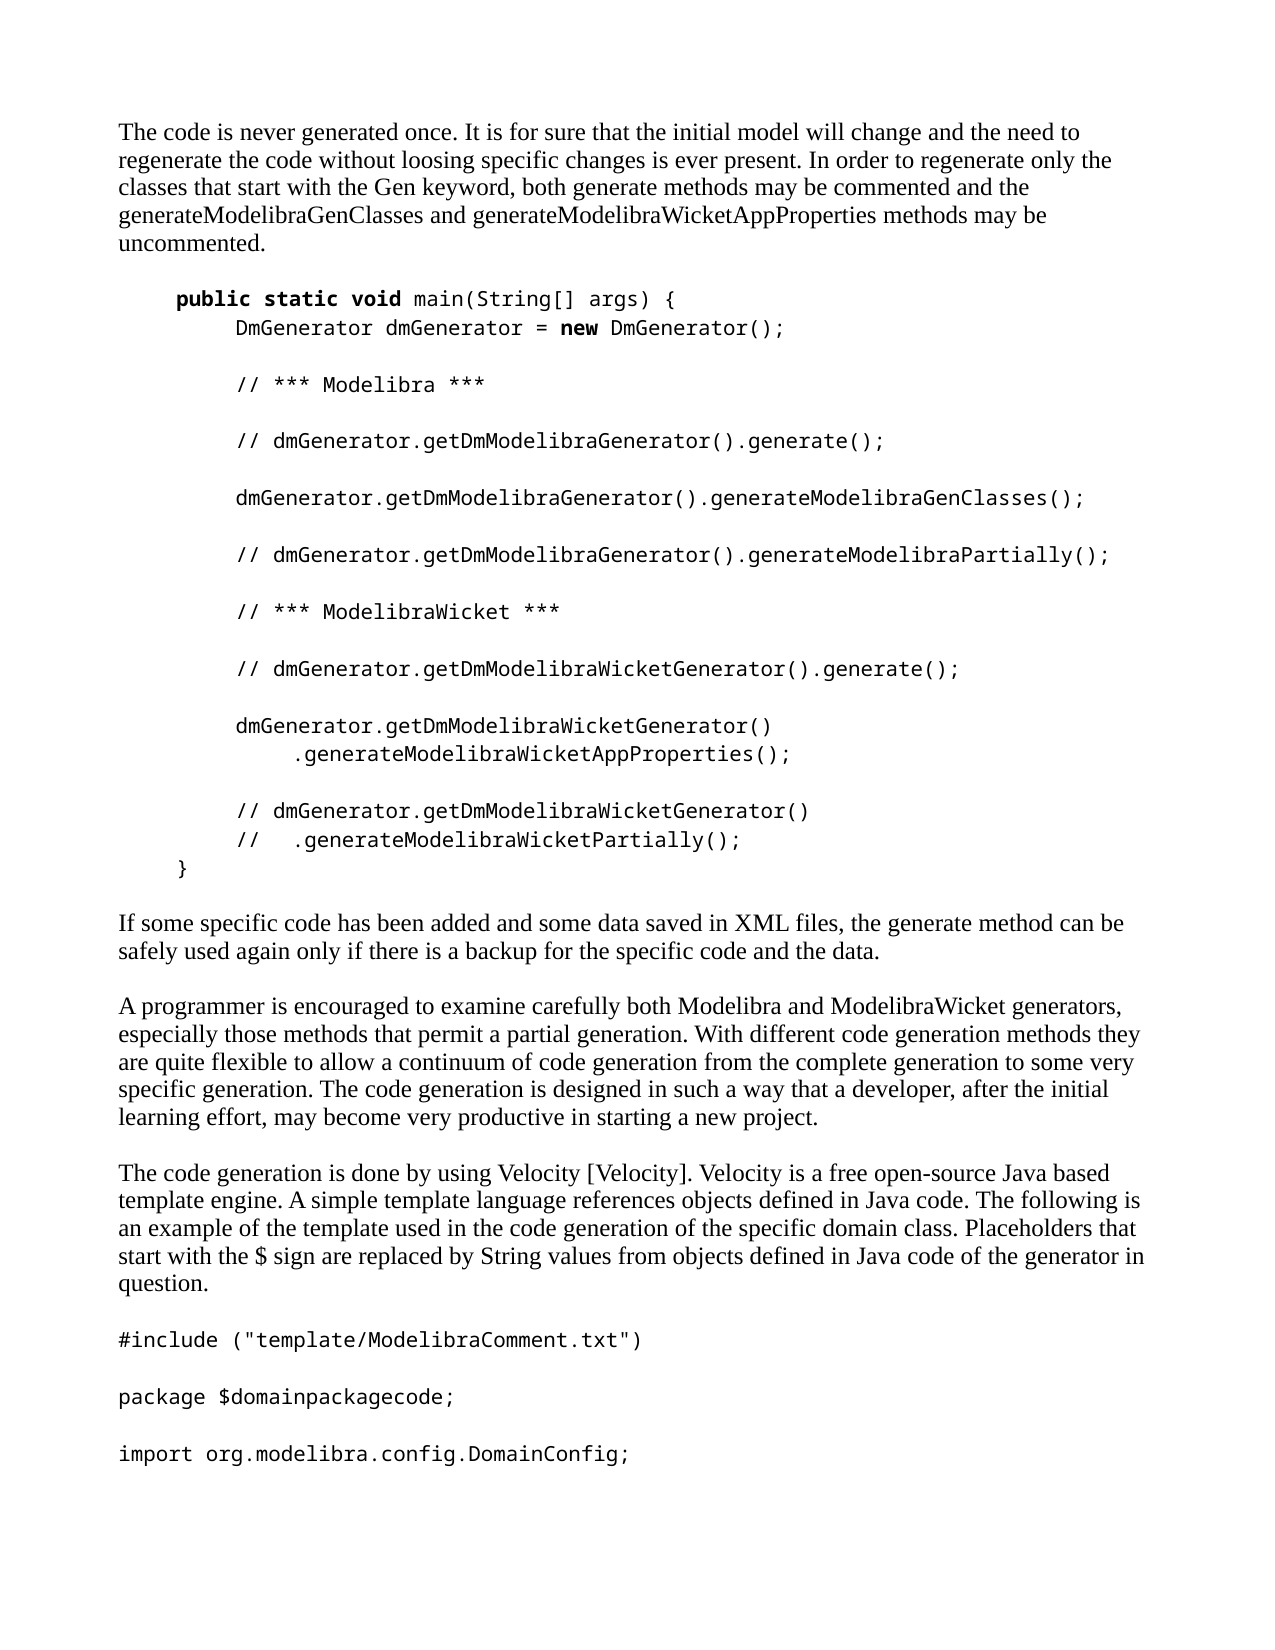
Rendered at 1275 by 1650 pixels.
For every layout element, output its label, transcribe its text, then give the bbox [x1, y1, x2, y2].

text The code is never generated once. It is for sure that the initial model will change and the need to regenerate the code without loosing specific changes is ever present. In order to regenerate only the classes that start with the Gen keyword, both generate methods may be commented and the generateModelibraGenClasses and generateModelibraWicketAppProperties methods may be uncommented. [118, 118, 1157, 257]
text package $domainpackagecode; [118, 1382, 1157, 1410]
text import org.modelibra.config.DomainConfig; [118, 1439, 1157, 1467]
text // dmGenerator.getDmModelibraWicketGenerator().generate(); [118, 654, 1157, 682]
text .generateModelibraWicketAppProperties(); [118, 739, 1157, 768]
text A programmer is encouraged to examine carefully both Modelibra and ModelibraWicket generators, especially those methods that permit a partial generation. With different code generation methods they are quite flexible to allow a continuum of code generation from the complete generation to some very specific generation. The code generation is designed in such a way that a developer, after the initial learning effort, may become very productive in starting a new project. [118, 992, 1157, 1131]
text dmGenerator.getDmModelibraGenerator().generateModelibraGenClasses(); [118, 483, 1157, 512]
text The code generation is done by using Velocity [Velocity]. Velocity is a free open-source Java based template engine. A simple template language references objects defined in Java code. The following is an example of the template used in the code generation of the specific domain class. Placeholders that start with the $ sign are replaced by String values from objects defined in Java code of the generator in question. [118, 1159, 1157, 1297]
text public static void main(String[] args) { [118, 284, 1157, 313]
text If some specific code has been added and some data saved in XML files, the generate method can be safely used again only if there is a backup for the specific code and the data. [118, 909, 1157, 965]
text // dmGenerator.getDmModelibraGenerator().generate(); [118, 427, 1157, 455]
text } [118, 853, 1157, 882]
text DmGenerator dmGenerator = new DmGenerator(); [118, 313, 1157, 341]
text #include ("template/ModelibraComment.txt") [118, 1325, 1157, 1353]
text // .generateModelibraWicketPartially(); [118, 825, 1157, 853]
text dmGenerator.getDmModelibraWicketGenerator() [118, 711, 1157, 739]
text // *** Modelibra *** [118, 370, 1157, 398]
text // dmGenerator.getDmModelibraWicketGenerator() [118, 796, 1157, 825]
text // *** ModelibraWicket *** [118, 597, 1157, 626]
text // dmGenerator.getDmModelibraGenerator().generateModelibraPartially(); [118, 540, 1157, 569]
